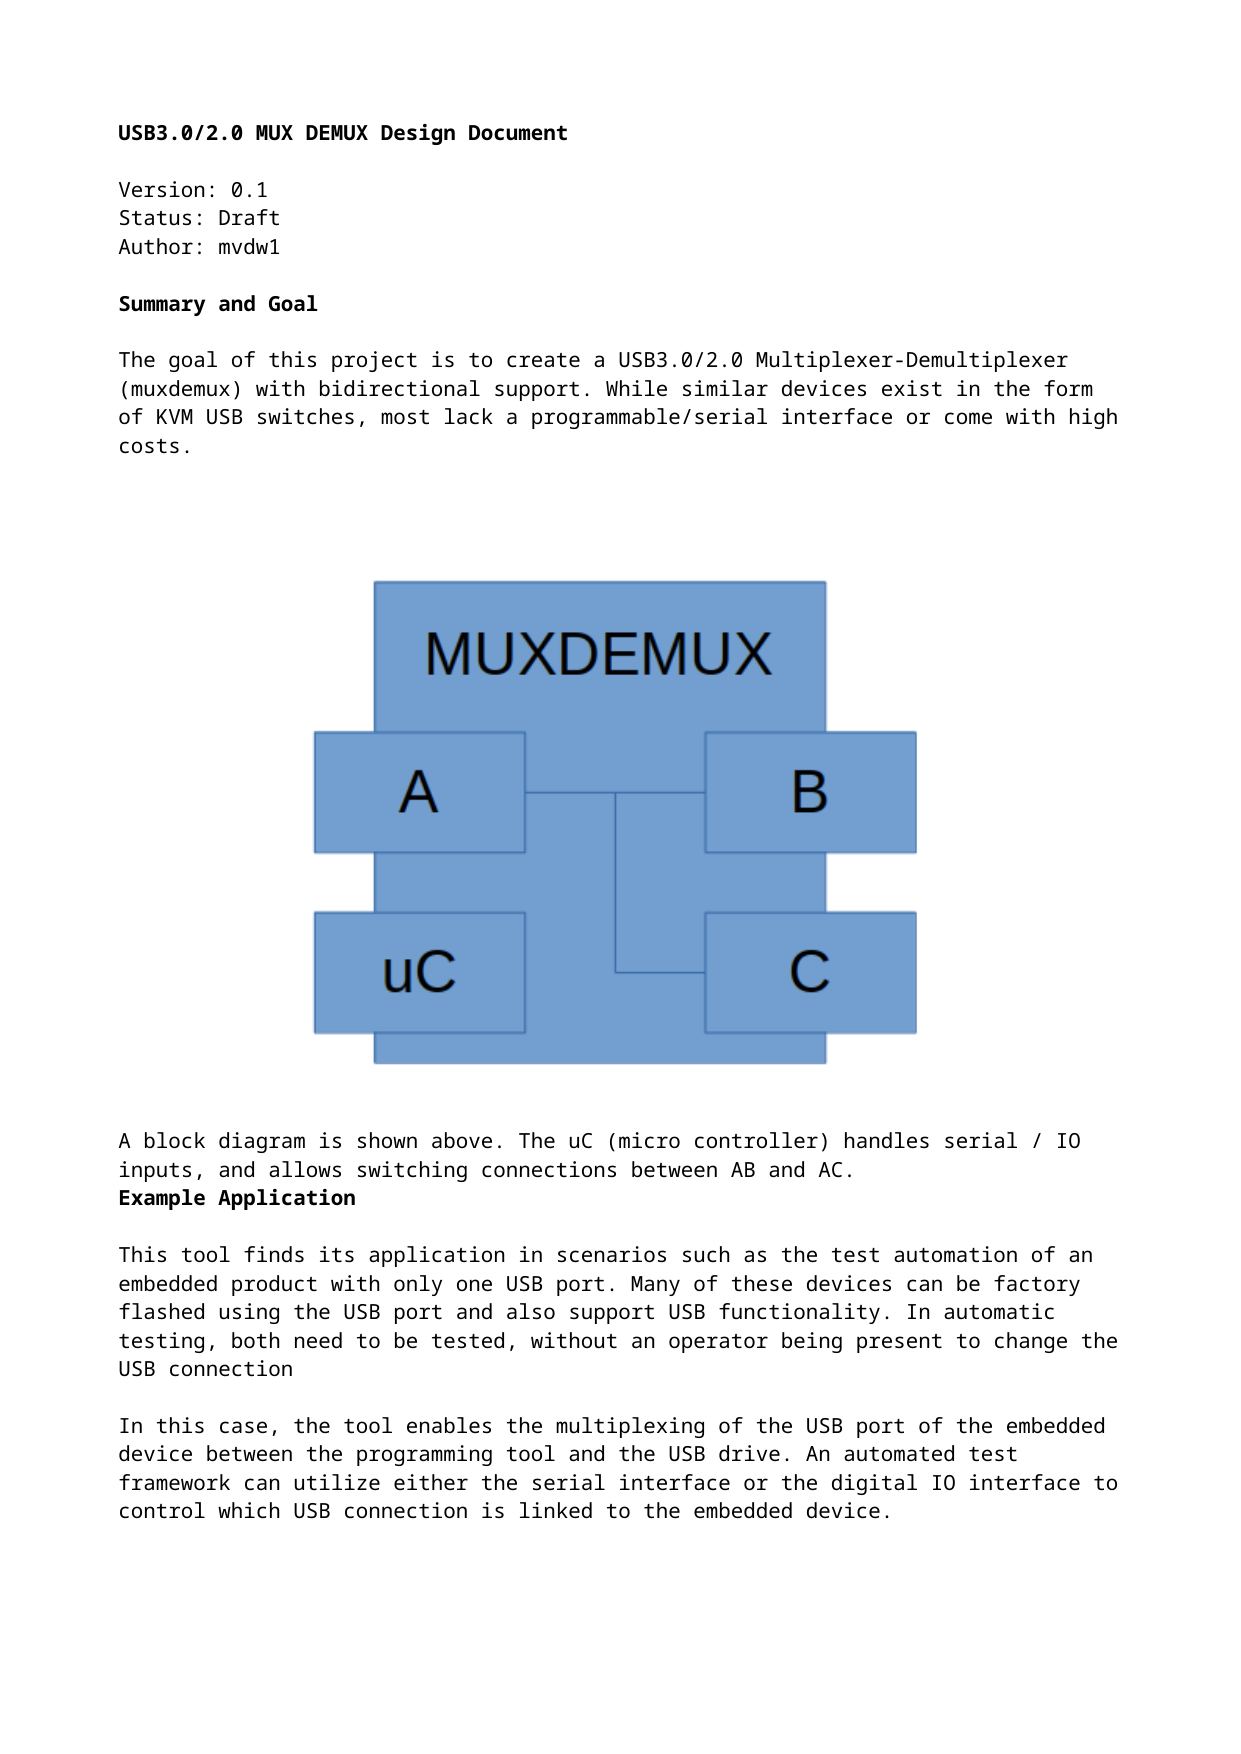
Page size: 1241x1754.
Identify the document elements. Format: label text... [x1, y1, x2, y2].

picture [205, 517, 1035, 1127]
text USB3.0/2.0 MUX DEMUX Design Document [118, 118, 1122, 147]
text Status: Draft [118, 203, 1122, 232]
text Version: 0.1 [118, 175, 1122, 203]
text The goal of this project is to create a USB3.0/2.0 Multiplexer-Demultiplexer (muxdemux) with bidirectional support. While similar devices exist in the form of KVM USB switches, most lack a programmable/serial interface or come with high costs. [118, 346, 1122, 459]
text Author: mvdw1 [118, 232, 1122, 260]
text In this case, the tool enables the multiplexing of the USB port of the embedded device between the programming tool and the USB drive. An automated test framework can utilize either the serial interface or the digital IO interface to control which USB connection is linked to the embedded device. [118, 1411, 1122, 1525]
text This tool finds its application in scenarios such as the test automation of an embedded product with only one USB port. Many of these devices can be factory flashed using the USB port and also support USB functionality. In automatic testing, both need to be tested, without an operator being present to change the USB connection [118, 1240, 1122, 1383]
text Example Application [118, 1183, 1122, 1212]
text A block diagram is shown above. The uC (micro controller) handles serial / IO inputs, and allows switching connections between AB and AC. [118, 517, 1122, 1183]
text Summary and Goal [118, 289, 1122, 317]
